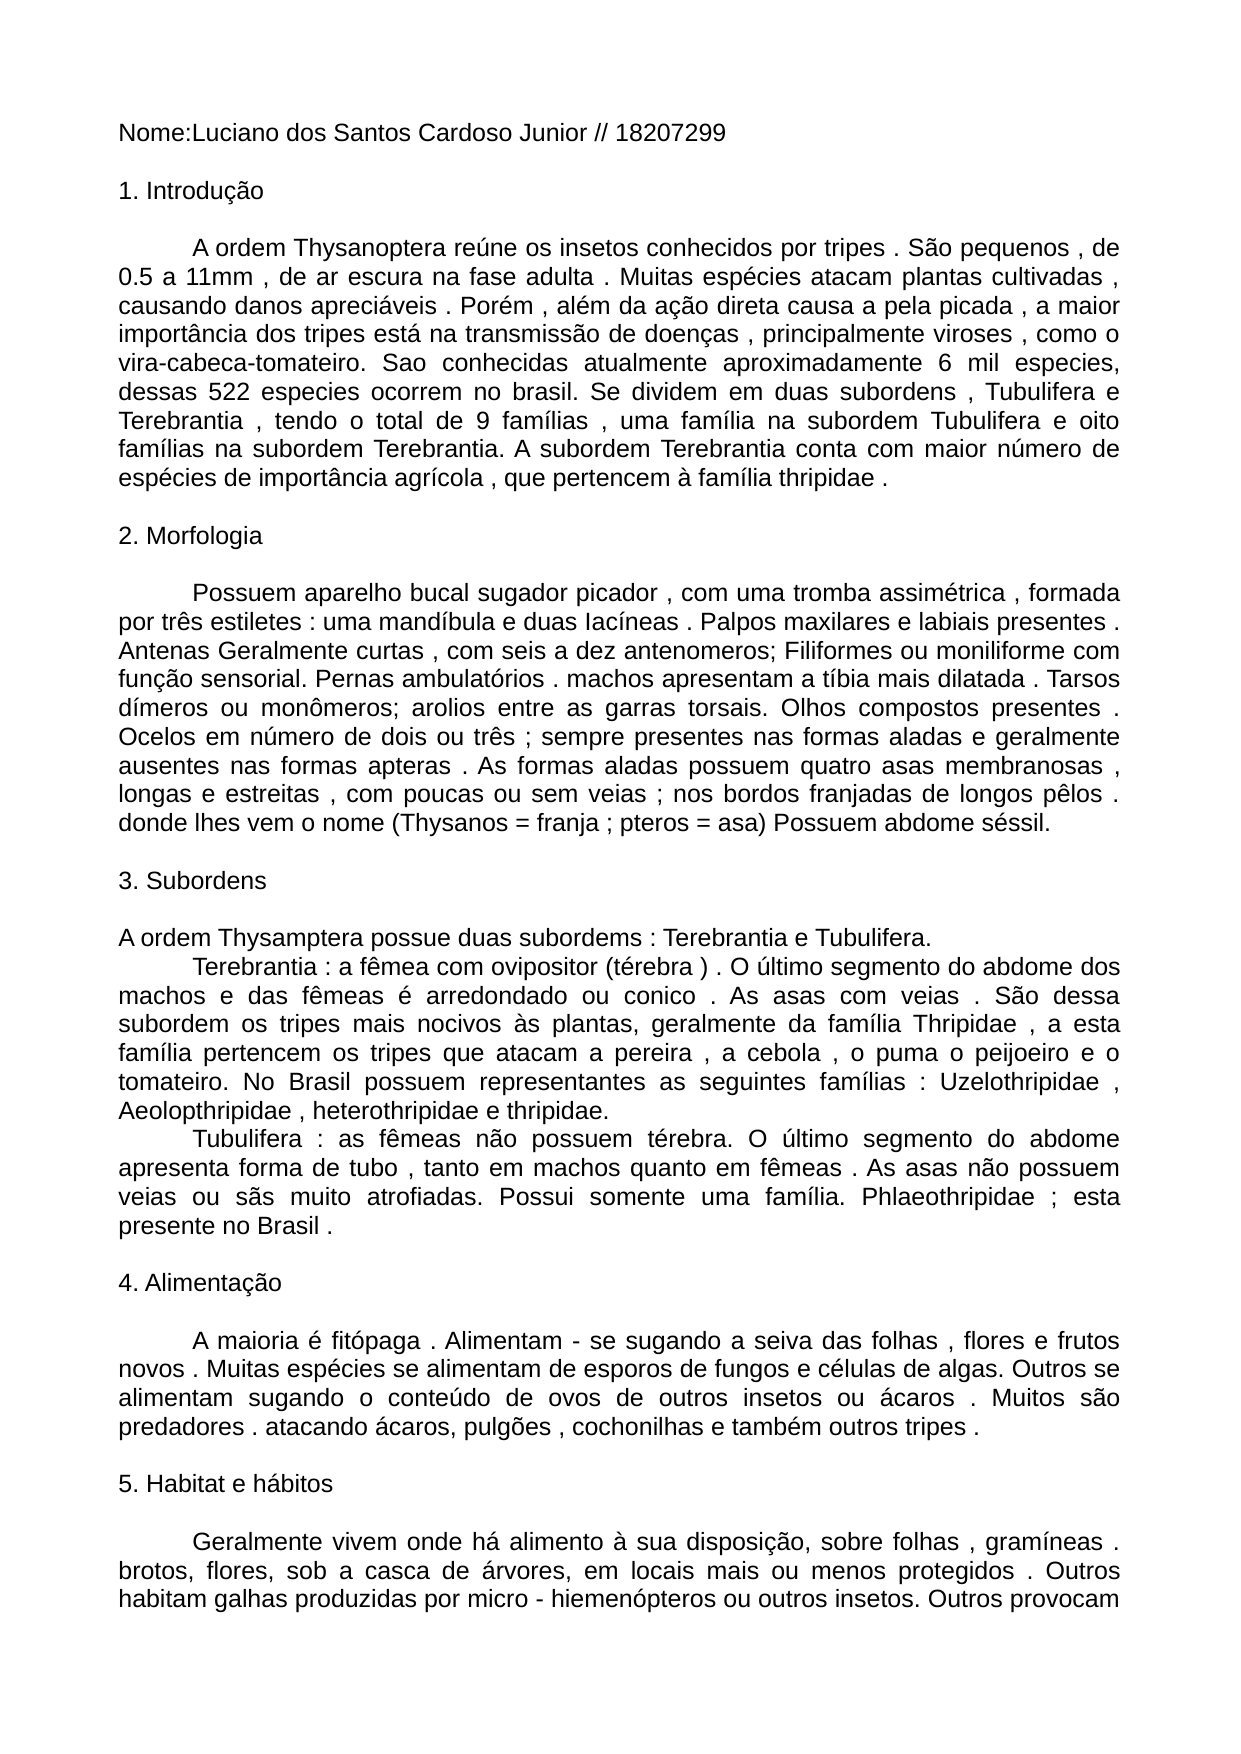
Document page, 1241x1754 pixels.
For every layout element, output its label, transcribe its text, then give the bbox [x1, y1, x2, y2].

text 1. Introdução [118, 176, 1122, 204]
text 5. Habitat e hábitos [118, 1469, 1122, 1498]
text Nome:Luciano dos Santos Cardoso Junior // 18207299 [118, 118, 1122, 147]
text Terebrantia : a fêmea com ovipositor (térebra ) . O último segmento do abdome dos machos e das fêmeas é arredondado ou conico . As asas com veias . São dessa subordem os tripes mais nocivos às plantas, geralmente da família Thripidae , a esta família pertencem os tripes que atacam a pereira , a cebola , o puma o peijoeiro e o tomateiro. No Brasil possuem representantes as seguintes famílias : Uzelothripidae , Aeolopthripidae , heterothripidae e thripidae. [118, 952, 1122, 1124]
text 3. Subordens [118, 866, 1122, 894]
text 4. Alimentação [118, 1268, 1122, 1297]
text A ordem Thysanoptera reúne os insetos conhecidos por tripes . São pequenos , de 0.5 a 11mm , de ar escura na fase adulta . Muitas espécies atacam plantas cultivadas , causando danos apreciáveis . Porém , além da ação direta causa a pela picada , a maior importância dos tripes está na transmissão de doenças , principalmente viroses , como o vira-cabeca-tomateiro. Sao conhecidas atualmente aproximadamente 6 mil especies, dessas 522 especies ocorrem no brasil. Se dividem em duas subordens , Tubulifera e Terebrantia , tendo o total de 9 famílias , uma família na subordem Tubulifera e oito famílias na subordem Terebrantia. A subordem Terebrantia conta com maior número de espécies de importância agrícola , que pertencem à família thripidae . [118, 233, 1122, 492]
text Geralmente vivem onde há alimento à sua disposição, sobre folhas , gramíneas . brotos, flores, sob a casca de árvores, em locais mais ou menos protegidos . Outros habitam galhas produzidas por micro - hiemenópteros ou outros insetos. Outros provocam [118, 1527, 1122, 1613]
text Tubulifera : as fêmeas não possuem térebra. O último segmento do abdome apresenta forma de tubo , tanto em machos quanto em fêmeas . As asas não possuem veias ou sãs muito atrofiadas. Possui somente uma família. Phlaeothripidae ; esta presente no Brasil . [118, 1124, 1122, 1239]
text A ordem Thysamptera possue duas subordems : Terebrantia e Tubulifera. [118, 923, 1122, 952]
text Possuem aparelho bucal sugador picador , com uma tromba assimétrica , formada por três estiletes : uma mandíbula e duas Iacíneas . Palpos maxilares e labiais presentes . Antenas Geralmente curtas , com seis a dez antenomeros; Filiformes ou moniliforme com função sensorial. Pernas ambulatórios . machos apresentam a tíbia mais dilatada . Tarsos dímeros ou monômeros; arolios entre as garras torsais. Olhos compostos presentes . Ocelos em número de dois ou três ; sempre presentes nas formas aladas e geralmente ausentes nas formas apteras . As formas aladas possuem quatro asas membranosas , longas e estreitas , com poucas ou sem veias ; nos bordos franjadas de longos pêlos . donde lhes vem o nome (Thysanos = franja ; pteros = asa) Possuem abdome séssil. [118, 578, 1122, 837]
text A maioria é fitópaga . Alimentam - se sugando a seiva das folhas , flores e frutos novos . Muitas espécies se alimentam de esporos de fungos e células de algas. Outros se alimentam sugando o conteúdo de ovos de outros insetos ou ácaros . Muitos são predadores . atacando ácaros, pulgões , cochonilhas e também outros tripes . [118, 1326, 1122, 1441]
text 2. Morfologia [118, 521, 1122, 549]
